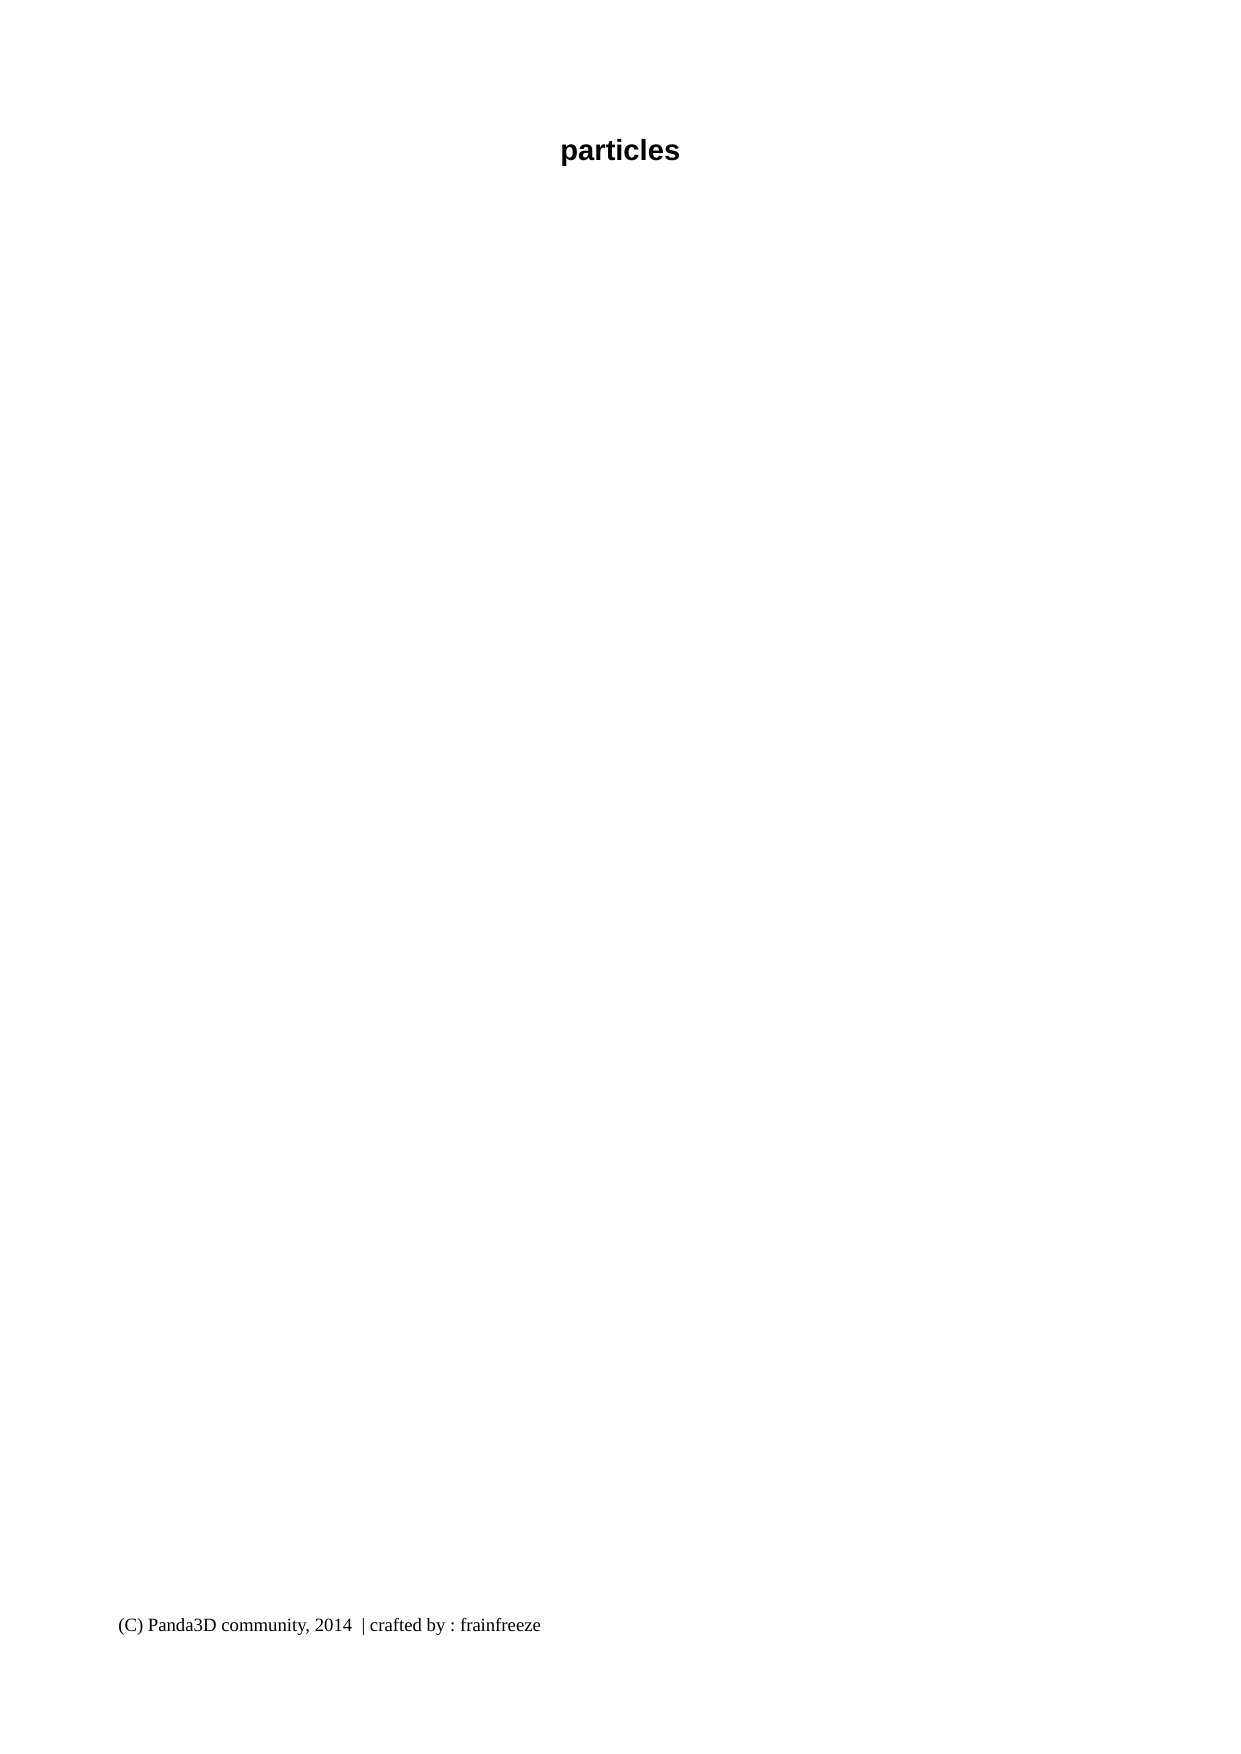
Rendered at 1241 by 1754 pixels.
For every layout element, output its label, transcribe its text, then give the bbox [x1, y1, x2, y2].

subtitle particles [118, 133, 1122, 166]
